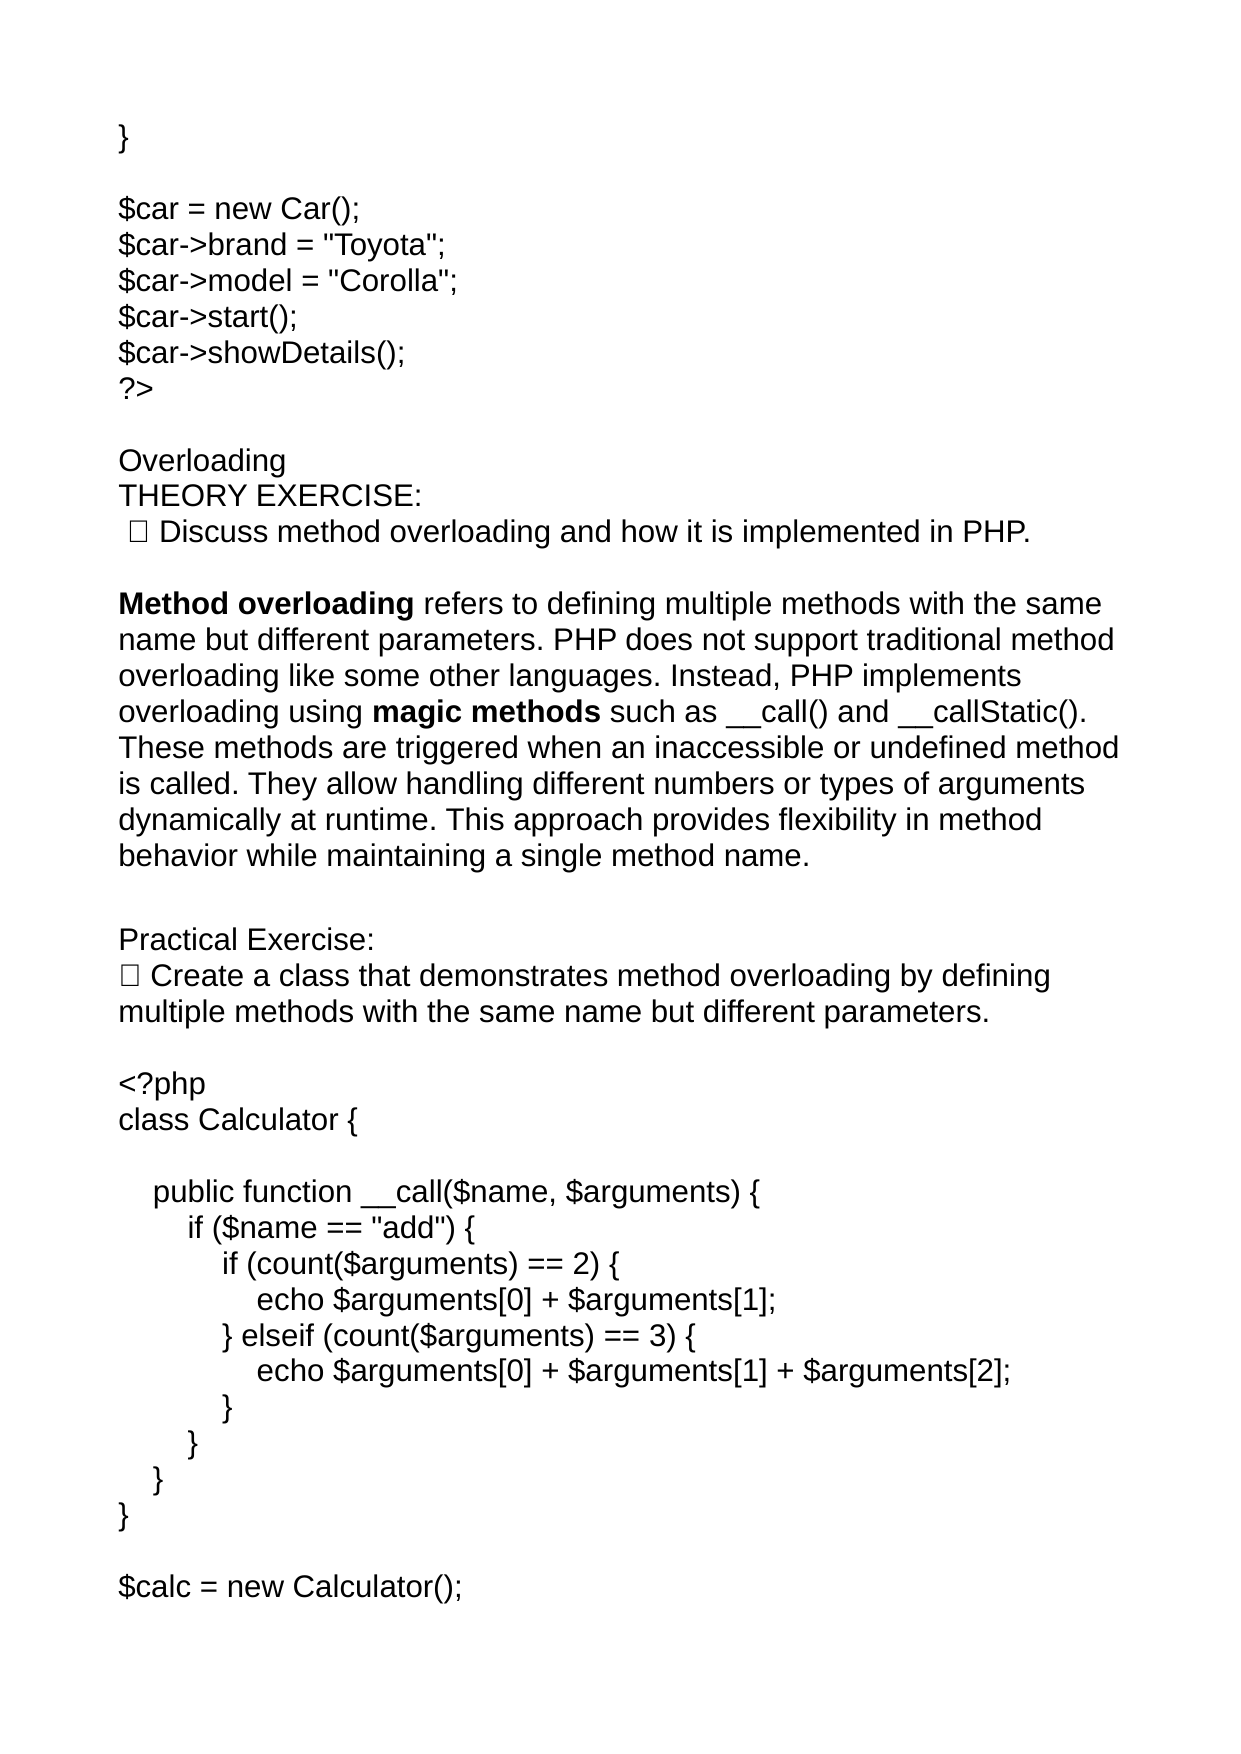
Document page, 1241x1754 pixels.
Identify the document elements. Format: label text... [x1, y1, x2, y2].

text if ($name == "add") { [118, 1209, 1122, 1245]
text $car = new Car(); [118, 190, 1122, 226]
text Practical Exercise: [118, 921, 1122, 957]
text $car->start(); [118, 298, 1122, 334]
text Overloading [118, 442, 1122, 477]
text ?> [118, 370, 1122, 406]
text } [118, 1460, 1122, 1496]
text echo $arguments[0] + $arguments[1] + $arguments[2]; [118, 1352, 1122, 1388]
text  Create a class that demonstrates method overloading by defining multiple methods with the same name but different parameters. [118, 957, 1122, 1029]
text $calc = new Calculator(); [118, 1568, 1122, 1604]
text } [118, 1388, 1122, 1424]
text if (count($arguments) == 2) { [118, 1245, 1122, 1281]
text $car->showDetails(); [118, 334, 1122, 370]
text public function __call($name, $arguments) { [118, 1173, 1122, 1209]
text class Calculator { [118, 1101, 1122, 1137]
text } elseif (count($arguments) == 3) { [118, 1317, 1122, 1352]
text } [118, 1424, 1122, 1460]
text } [118, 118, 1122, 154]
text  Discuss method overloading and how it is implemented in PHP. [118, 513, 1122, 549]
text } [118, 1496, 1122, 1532]
text <?php [118, 1065, 1122, 1101]
text THEORY EXERCISE: [118, 477, 1122, 513]
text $car->brand = "Toyota"; [118, 226, 1122, 262]
text Method overloading refers to defining multiple methods with the same name but different parameters. PHP does not support traditional method overloading like some other languages. Instead, PHP implements overloading using magic methods such as __call() and __callStatic(). These methods are triggered when an inaccessible or undefined method is called. They allow handling different numbers or types of arguments dynamically at runtime. This approach provides flexibility in method behavior while maintaining a single method name. [118, 585, 1122, 873]
text echo $arguments[0] + $arguments[1]; [118, 1281, 1122, 1317]
text $car->model = "Corolla"; [118, 262, 1122, 298]
